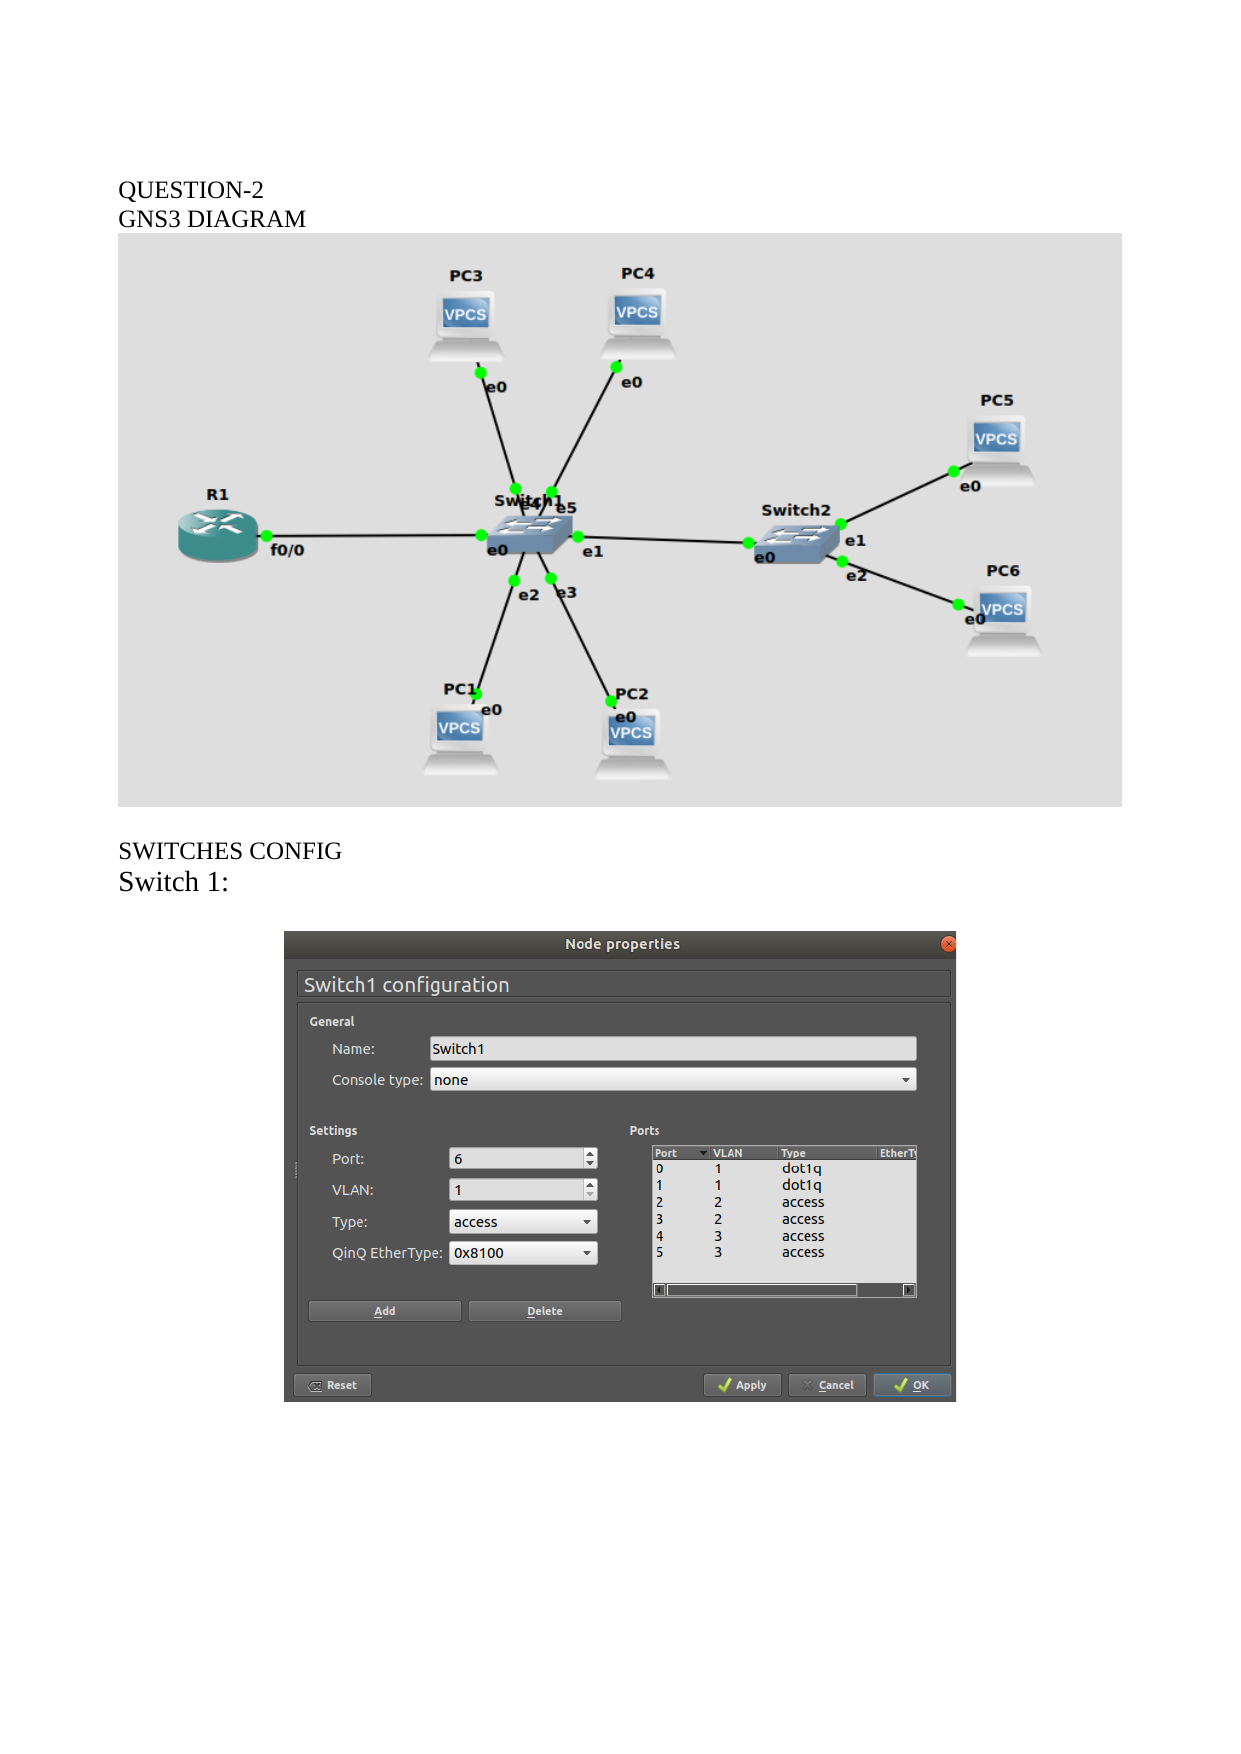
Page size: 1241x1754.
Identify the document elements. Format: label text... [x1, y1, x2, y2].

text GNS3 DIAGRAM [118, 204, 1122, 233]
text SWITCHES CONFIG [118, 836, 1122, 864]
text QUESTION-2 [118, 176, 1122, 204]
picture [284, 931, 957, 1402]
text Switch 1: [118, 864, 1122, 898]
picture [118, 233, 1123, 807]
